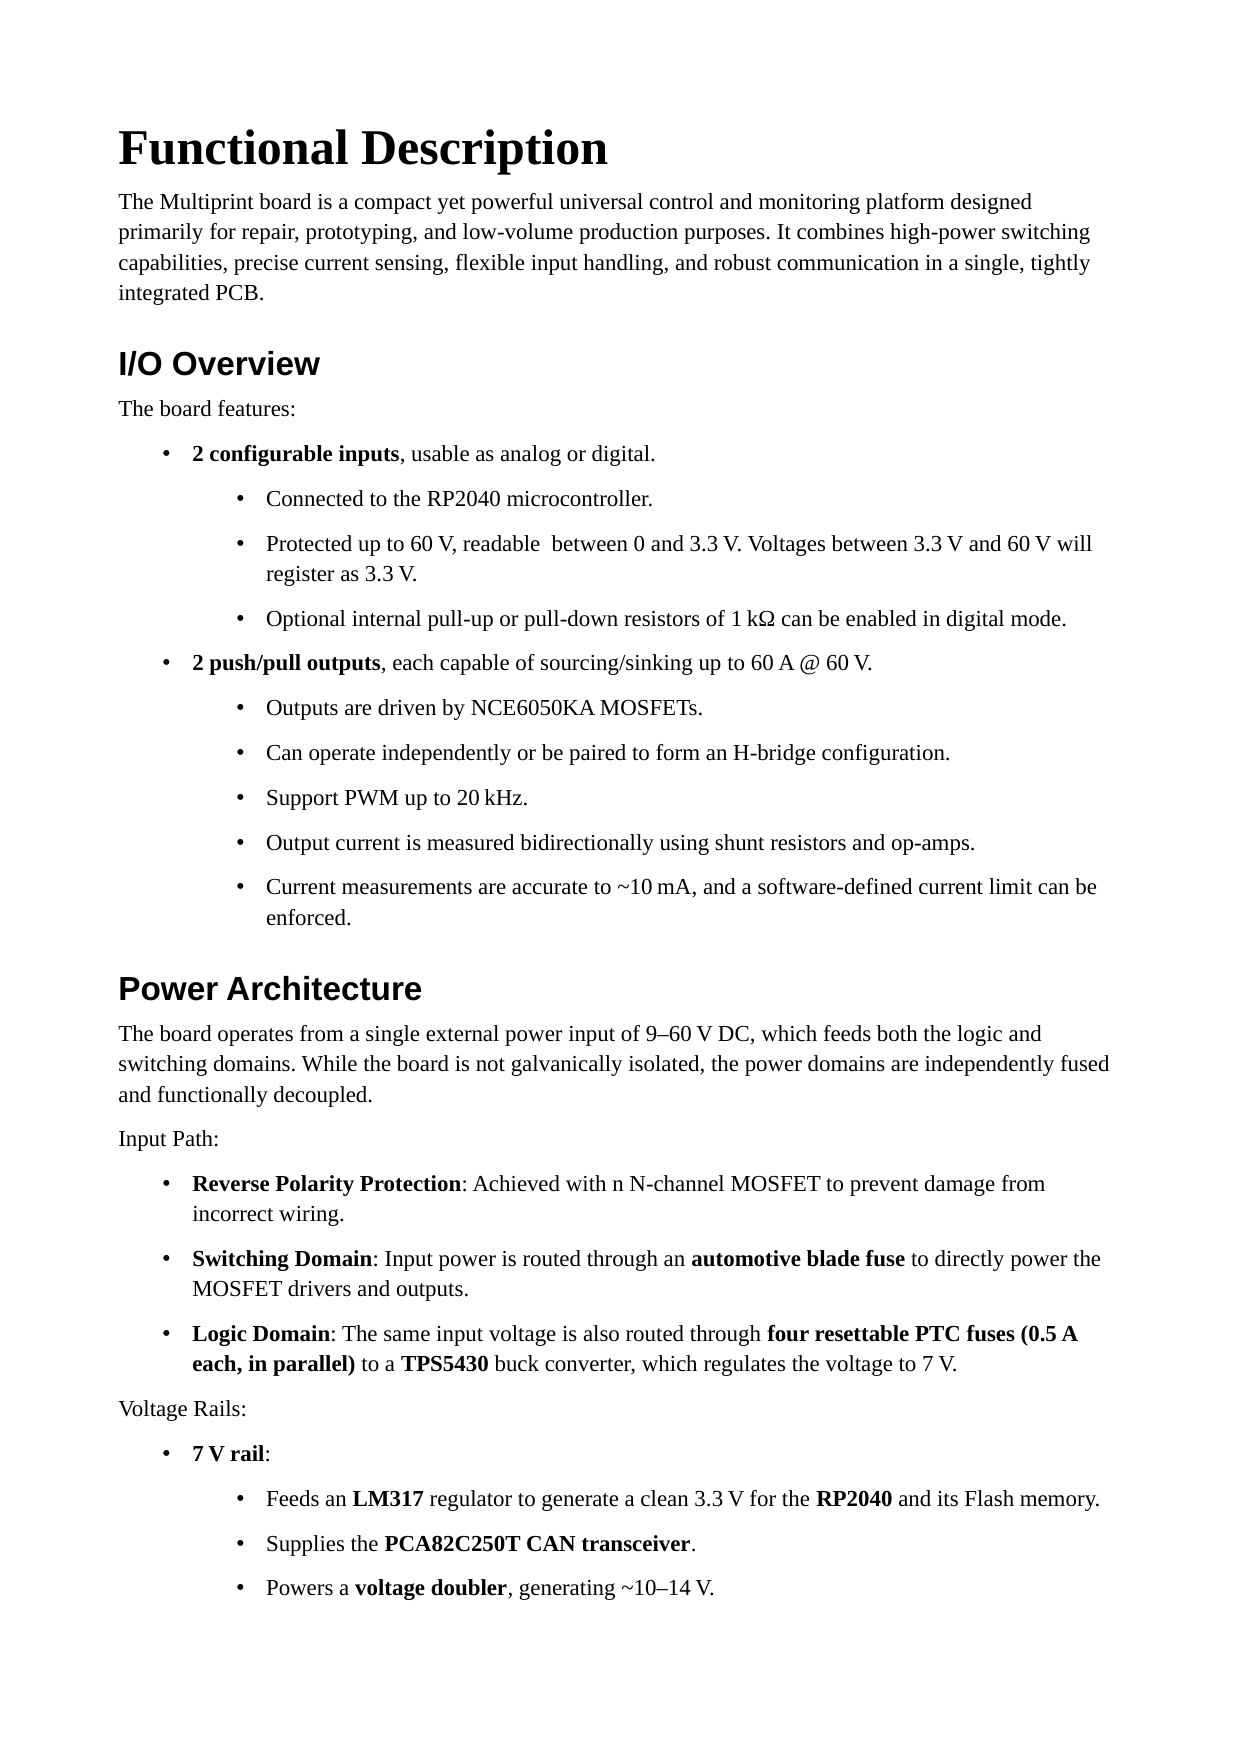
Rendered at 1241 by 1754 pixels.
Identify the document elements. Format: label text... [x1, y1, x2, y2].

list Feeds an LM317 regulator to generate a clean 3.3 V for the RP2040 and its Flash memory. [236, 1485, 1122, 1511]
text Voltage Rails: [118, 1395, 1122, 1422]
list Reverse Polarity Protection: Achieved with n N-channel MOSFET to prevent damage from incorrect wiring. [162, 1170, 1122, 1227]
text The Multiprint board is a compact yet powerful universal control and monitoring platform designed primarily for repair, prototyping, and low-volume production purposes. It combines high-power switching capabilities, precise current sensing, flexible input handling, and robust communication in a single, tightly integrated PCB. [118, 188, 1122, 305]
text Input Path: [118, 1125, 1122, 1152]
list Optional internal pull-up or pull-down resistors of 1 kΩ can be enabled in digital mode. [236, 605, 1122, 631]
list Can operate independently or be paired to form an H-bridge configuration. [236, 739, 1122, 765]
list Switching Domain: Input power is routed through an automotive blade fuse to directly power the MOSFET drivers and outputs. [162, 1245, 1122, 1302]
text The board operates from a single external power input of 9–60 V DC, which feeds both the logic and switching domains. While the board is not galvanically isolated, the power domains are independently fused and functionally decoupled. [118, 1020, 1122, 1107]
list 2 push/pull outputs, each capable of sourcing/sinking up to 60 A @ 60 V. [162, 649, 1122, 676]
list Outputs are driven by NCE6050KA MOSFETs. [236, 694, 1122, 721]
list Output current is measured bidirectionally using shunt resistors and op-amps. [236, 829, 1122, 855]
list Support PWM up to 20 kHz. [236, 784, 1122, 810]
list Powers a voltage doubler, generating ~10–14 V. [236, 1574, 1122, 1601]
list 7 V rail: [162, 1440, 1122, 1466]
subtitle Functional Description [118, 118, 1122, 176]
list Current measurements are accurate to ~10 mA, and a software-defined current limit can be enforced. [236, 873, 1122, 930]
list Logic Domain: The same input voltage is also routed through four resettable PTC fuses (0.5 A each, in parallel) to a TPS5430 buck converter, which regulates the voltage to 7 V. [162, 1320, 1122, 1377]
text The board features: [118, 395, 1122, 422]
list Protected up to 60 V, readable between 0 and 3.3 V. Voltages between 3.3 V and 60 V will register as 3.3 V. [236, 530, 1122, 586]
list Connected to the RP2040 microcontroller. [236, 485, 1122, 511]
list Supplies the PCA82C250T CAN transceiver. [236, 1529, 1122, 1556]
list 2 configurable inputs, usable as analog or digital. [162, 440, 1122, 466]
subtitle I/O Overview [118, 344, 1122, 383]
subtitle Power Architecture [118, 969, 1122, 1008]
